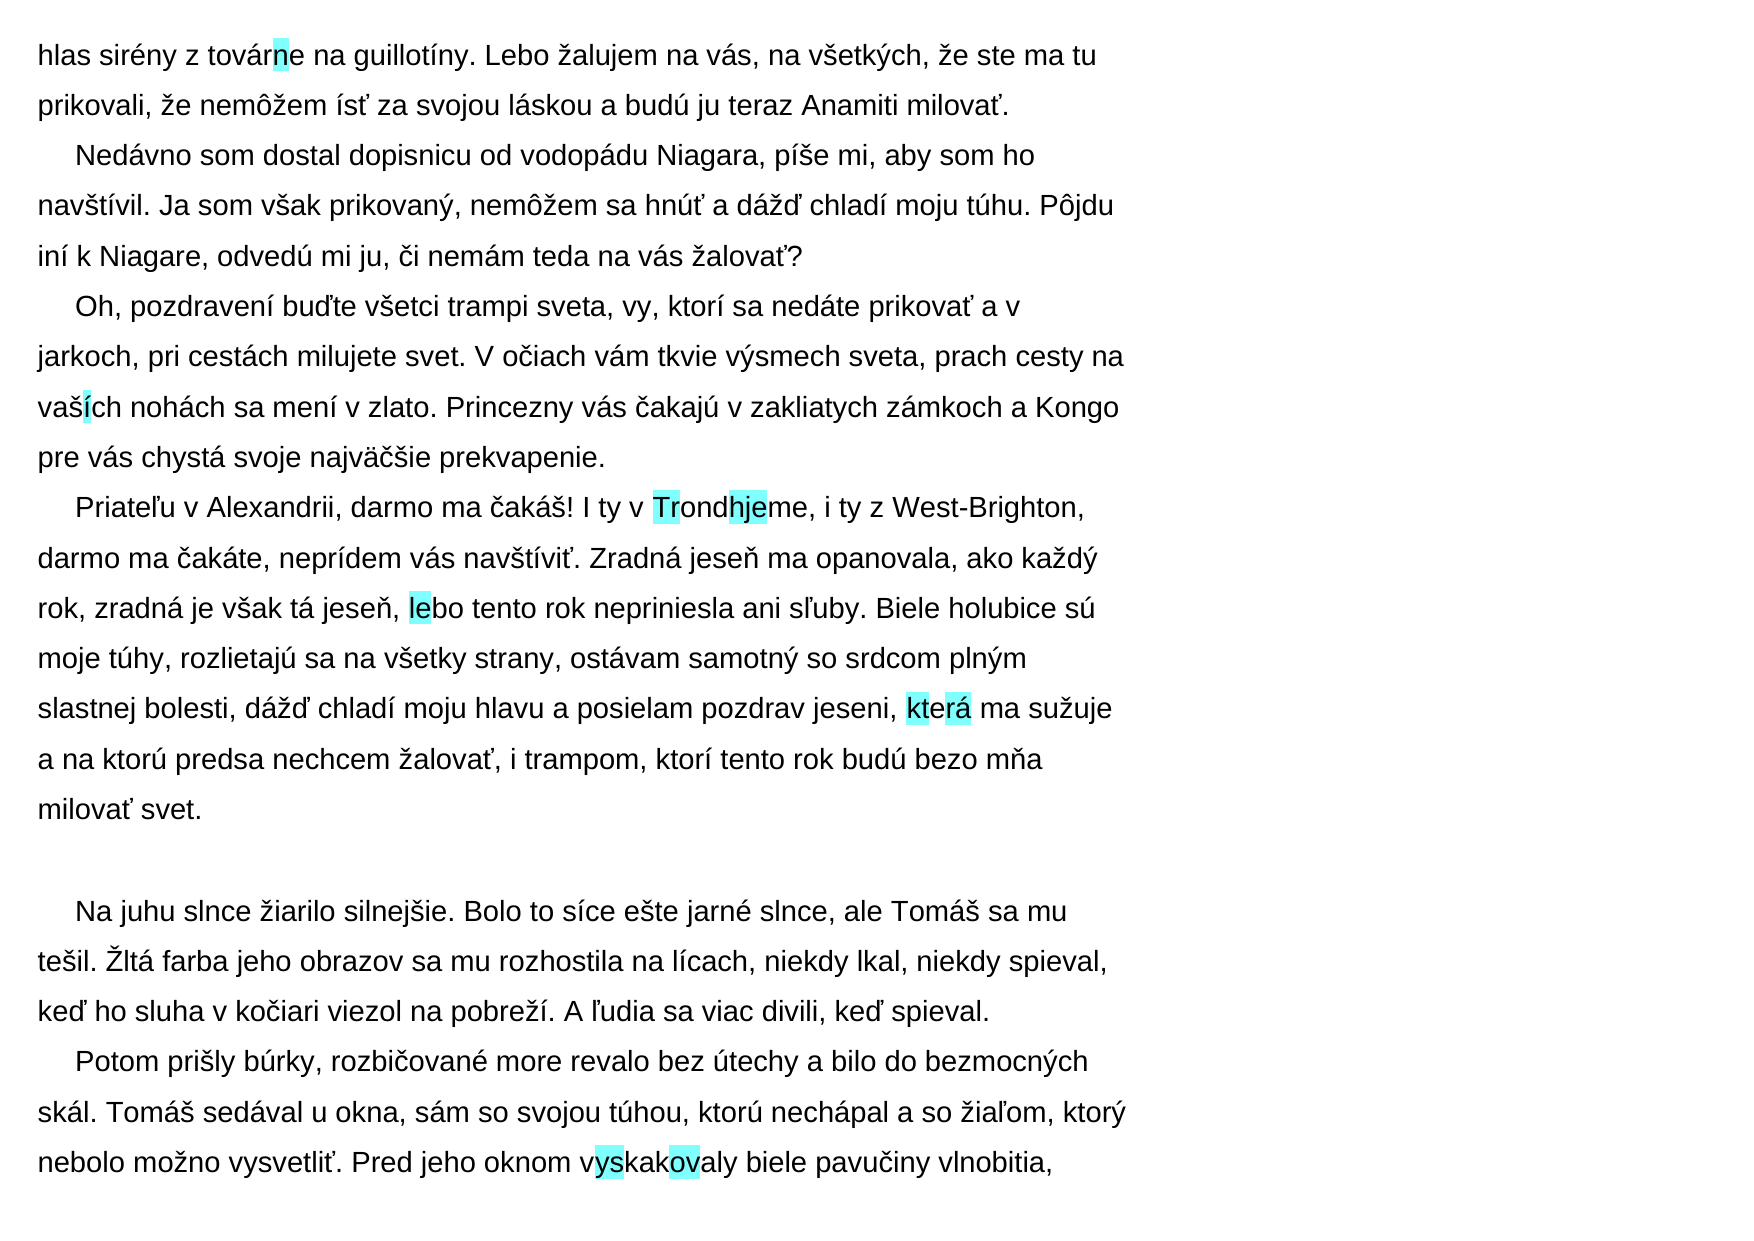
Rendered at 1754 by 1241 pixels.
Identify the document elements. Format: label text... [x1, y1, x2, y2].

text Potom prišly búrky, rozbičované more revalo bez útechy a bilo do bezmocných skál. Tomáš sedával u okna, sám so svojou túhou, ktorú nechápal a so žiaľom, ktorý nebolo možno vysvetliť. Pred jeho oknom vyskakovaly biele pavučiny vlnobitia, [37, 1044, 1130, 1179]
text hlas sirény z továrne na guillotíny. Lebo žalujem na vás, na všetkých, že ste ma tu prikovali, že nemôžem ísť za svojou láskou a budú ju teraz Anamiti milovať. [37, 37, 1130, 121]
text Na juhu slnce žiarilo silnejšie. Bolo to síce ešte jarné slnce, ale Tomáš sa mu tešil. Žltá farba jeho obrazov sa mu rozhostila na lícach, niekdy lkal, niekdy spieval, keď ho sluha v kočiari viezol na pobreží. A ľudia sa viac divili, keď spieval. [37, 893, 1130, 1028]
text Priateľu v Alexandrii, darmo ma čakáš! I ty v Trondhjeme, i ty z West-Brighton, darmo ma čakáte, neprídem vás navštíviť. Zradná jeseň ma opanovala, ako každý rok, zradná je však tá jeseň, lebo tento rok nepriniesla ani sľuby. Biele holubice sú moje túhy, rozlietajú sa na všetky strany, ostávam samotný so srdcom plným slastnej bolesti, dážď chladí moju hlavu a posielam pozdrav jeseni, která ma sužuje a na ktorú predsa nechcem žalovať, i trampom, ktorí tento rok budú bezo mňa milovať svet. [37, 490, 1130, 826]
text Oh, pozdravení buďte všetci trampi sveta, vy, ktorí sa nedáte prikovať a v jarkoch, pri cestách milujete svet. V očiach vám tkvie výsmech sveta, prach cesty na vaších nohách sa mení v zlato. Princezny vás čakajú v zakliatych zámkoch a Kongo pre vás chystá svoje najväčšie prekvapenie. [37, 289, 1130, 473]
text Nedávno som dostal dopisnicu od vodopádu Niagara, píše mi, aby som ho navštívil. Ja som však prikovaný, nemôžem sa hnúť a dážď chladí moju túhu. Pôjdu iní k Niagare, odvedú mi ju, či nemám teda na vás žalovať? [37, 138, 1130, 272]
